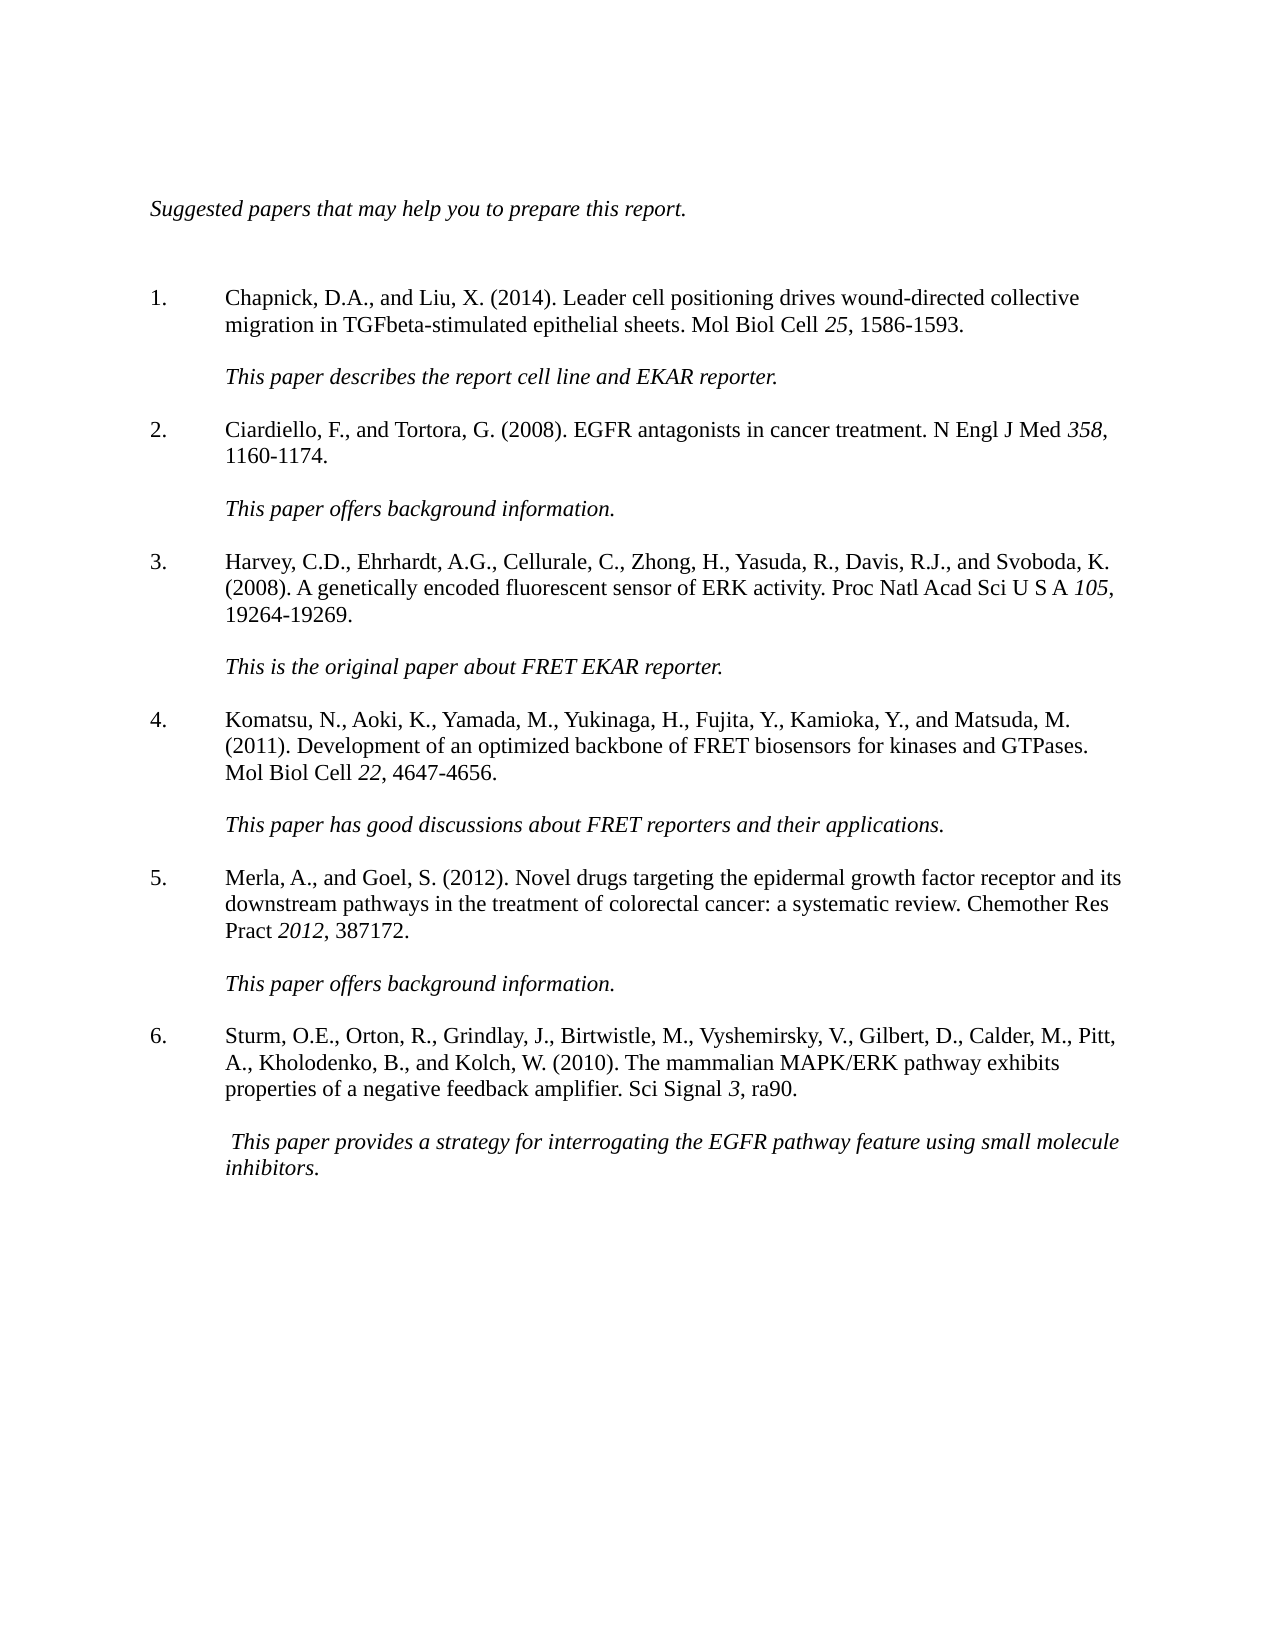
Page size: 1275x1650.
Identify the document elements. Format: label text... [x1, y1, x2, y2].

text This paper offers background information. [150, 495, 1125, 522]
text 1. Chapnick, D.A., and Liu, X. (2014). Leader cell positioning drives wound-directed collective migration in TGFbeta-stimulated epithelial sheets. Mol Biol Cell 25, 1586-1593. [150, 284, 1125, 337]
text 6. Sturm, O.E., Orton, R., Grindlay, J., Birtwistle, M., Vyshemirsky, V., Gilbert, D., Calder, M., Pitt, A., Kholodenko, B., and Kolch, W. (2010). The mammalian MAPK/ERK pathway exhibits properties of a negative feedback amplifier. Sci Signal 3, ra90. [150, 1022, 1125, 1101]
text This paper describes the report cell line and EKAR reporter. [150, 363, 1125, 390]
text 5. Merla, A., and Goel, S. (2012). Novel drugs targeting the epidermal growth factor receptor and its downstream pathways in the treatment of colorectal cancer: a systematic review. Chemother Res Pract 2012, 387172. [150, 864, 1125, 943]
text This is the original paper about FRET EKAR reporter. [225, 653, 1125, 680]
text This paper provides a strategy for interrogating the EGFR pathway feature using small molecule inhibitors. [225, 1128, 1125, 1180]
text 3. Harvey, C.D., Ehrhardt, A.G., Cellurale, C., Zhong, H., Yasuda, R., Davis, R.J., and Svoboda, K. (2008). A genetically encoded fluorescent sensor of ERK activity. Proc Natl Acad Sci U S A 105, 19264-19269. [150, 548, 1125, 627]
text 4. Komatsu, N., Aoki, K., Yamada, M., Yukinaga, H., Fujita, Y., Kamioka, Y., and Matsuda, M. (2011). Development of an optimized backbone of FRET biosensors for kinases and GTPases. Mol Biol Cell 22, 4647-4656. [150, 706, 1125, 785]
text This paper offers background information. [225, 969, 1125, 996]
text Suggested papers that may help you to prepare this report. [150, 195, 1125, 221]
text This paper has good discussions about FRET reporters and their applications. [225, 811, 1125, 838]
text [1-6] [150, 239, 1125, 266]
text 2. Ciardiello, F., and Tortora, G. (2008). EGFR antagonists in cancer treatment. N Engl J Med 358, 1160-1174. [150, 416, 1125, 469]
